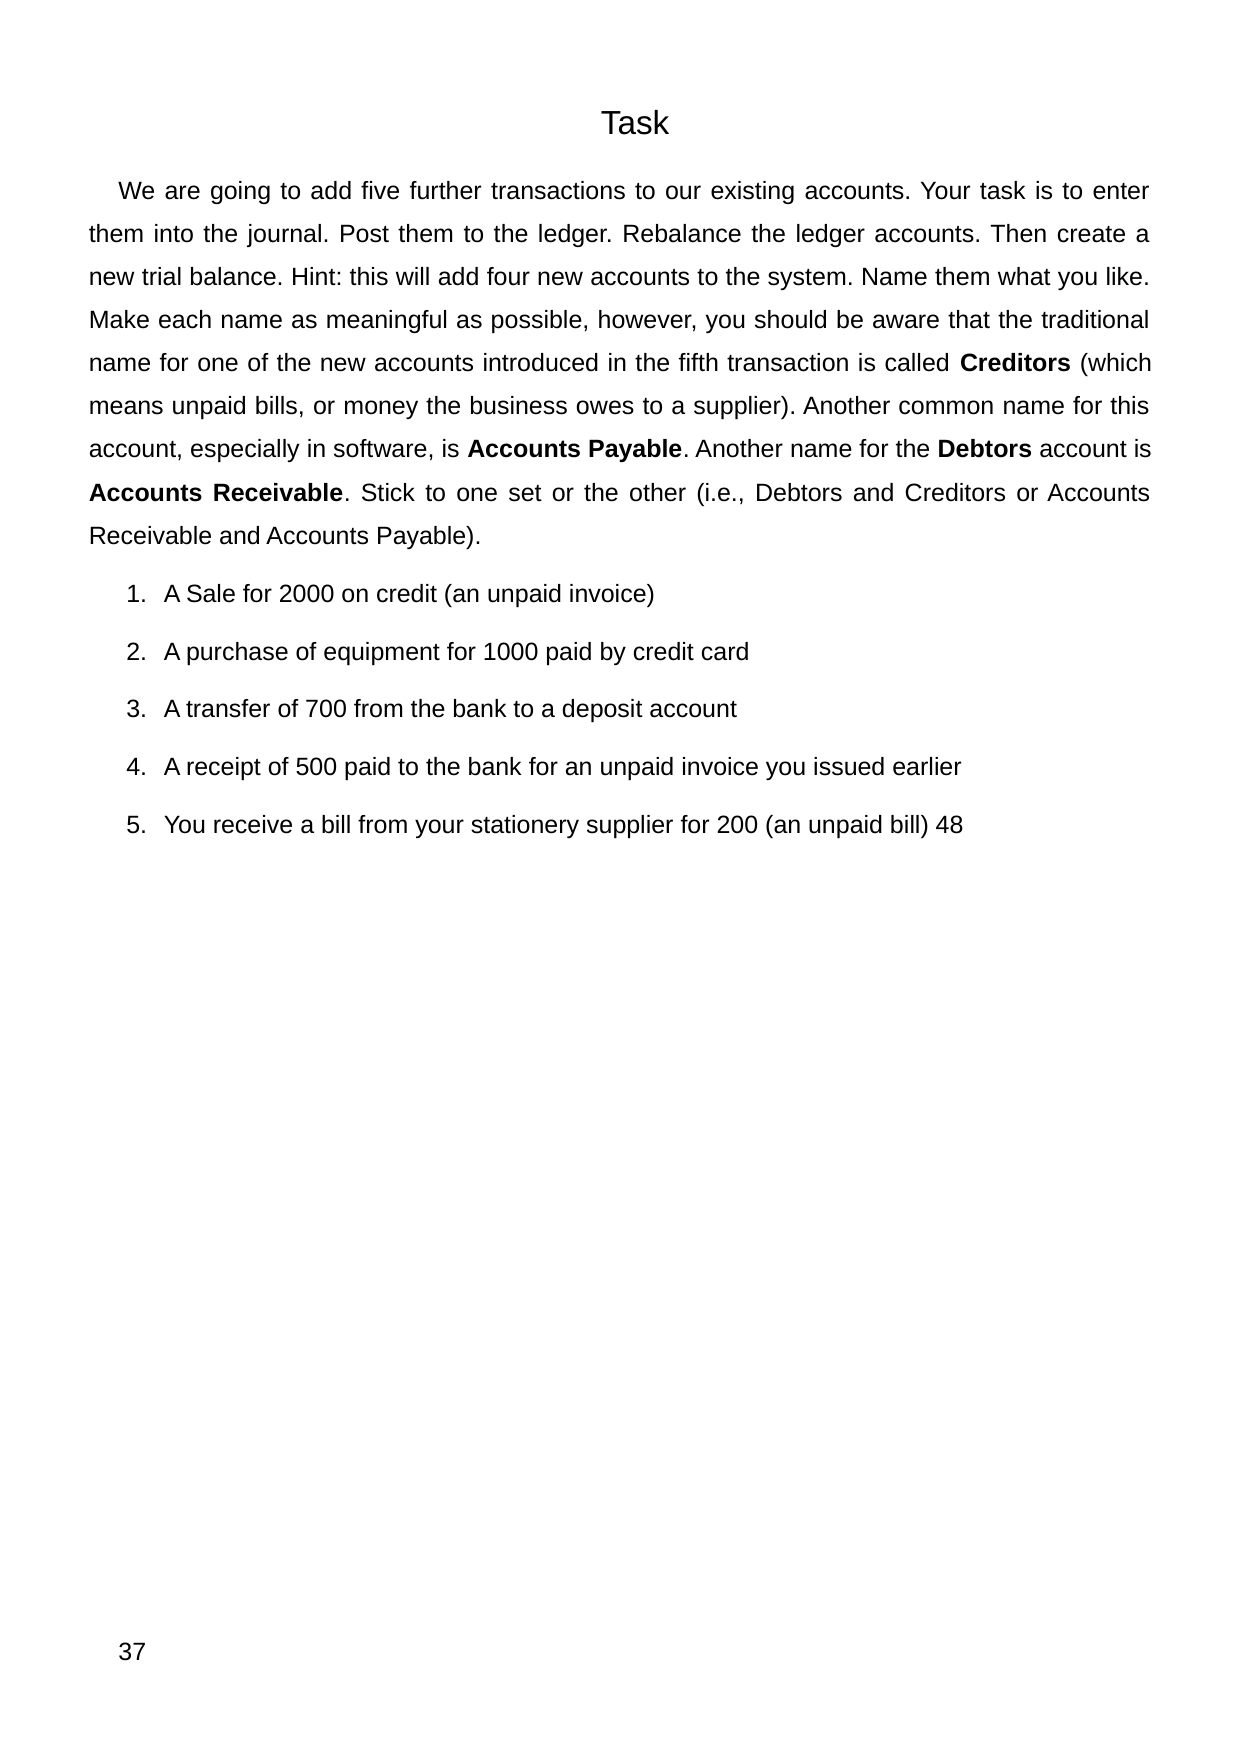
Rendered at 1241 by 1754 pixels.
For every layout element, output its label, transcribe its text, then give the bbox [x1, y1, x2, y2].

list You receive a bill from your stationery supplier for 200 (an unpaid bill) 48 [126, 810, 1152, 839]
list A receipt of 500 paid to the bank for an unpaid invoice you issued earlier [126, 752, 1152, 781]
list A transfer of 700 from the bank to a deposit account [126, 694, 1152, 723]
text We are going to add five further transactions to our existing accounts. Your task is to enter them into the journal. Post them to the ledger. Rebalance the ledger accounts. Then create a new trial balance. Hint: this will add four new accounts to the system. Name them what you like. Make each name as meaningful as possible, however, you should be aware that the traditional name for one of the new accounts introduced in the fifth transaction is called Creditors (which means unpaid bills, or money the business owes to a supplier). Another common name for this account, especially in software, is Accounts Payable. Another name for the Debtors account is Accounts Receivable. Stick to one set or the other (i.e., Debtors and Creditors or Accounts Receivable and Accounts Payable). [88, 176, 1152, 549]
text Task [88, 103, 1152, 142]
list A purchase of equipment for 1000 paid by credit card [126, 637, 1152, 665]
list A Sale for 2000 on credit (an unpaid invoice) [126, 579, 1152, 607]
